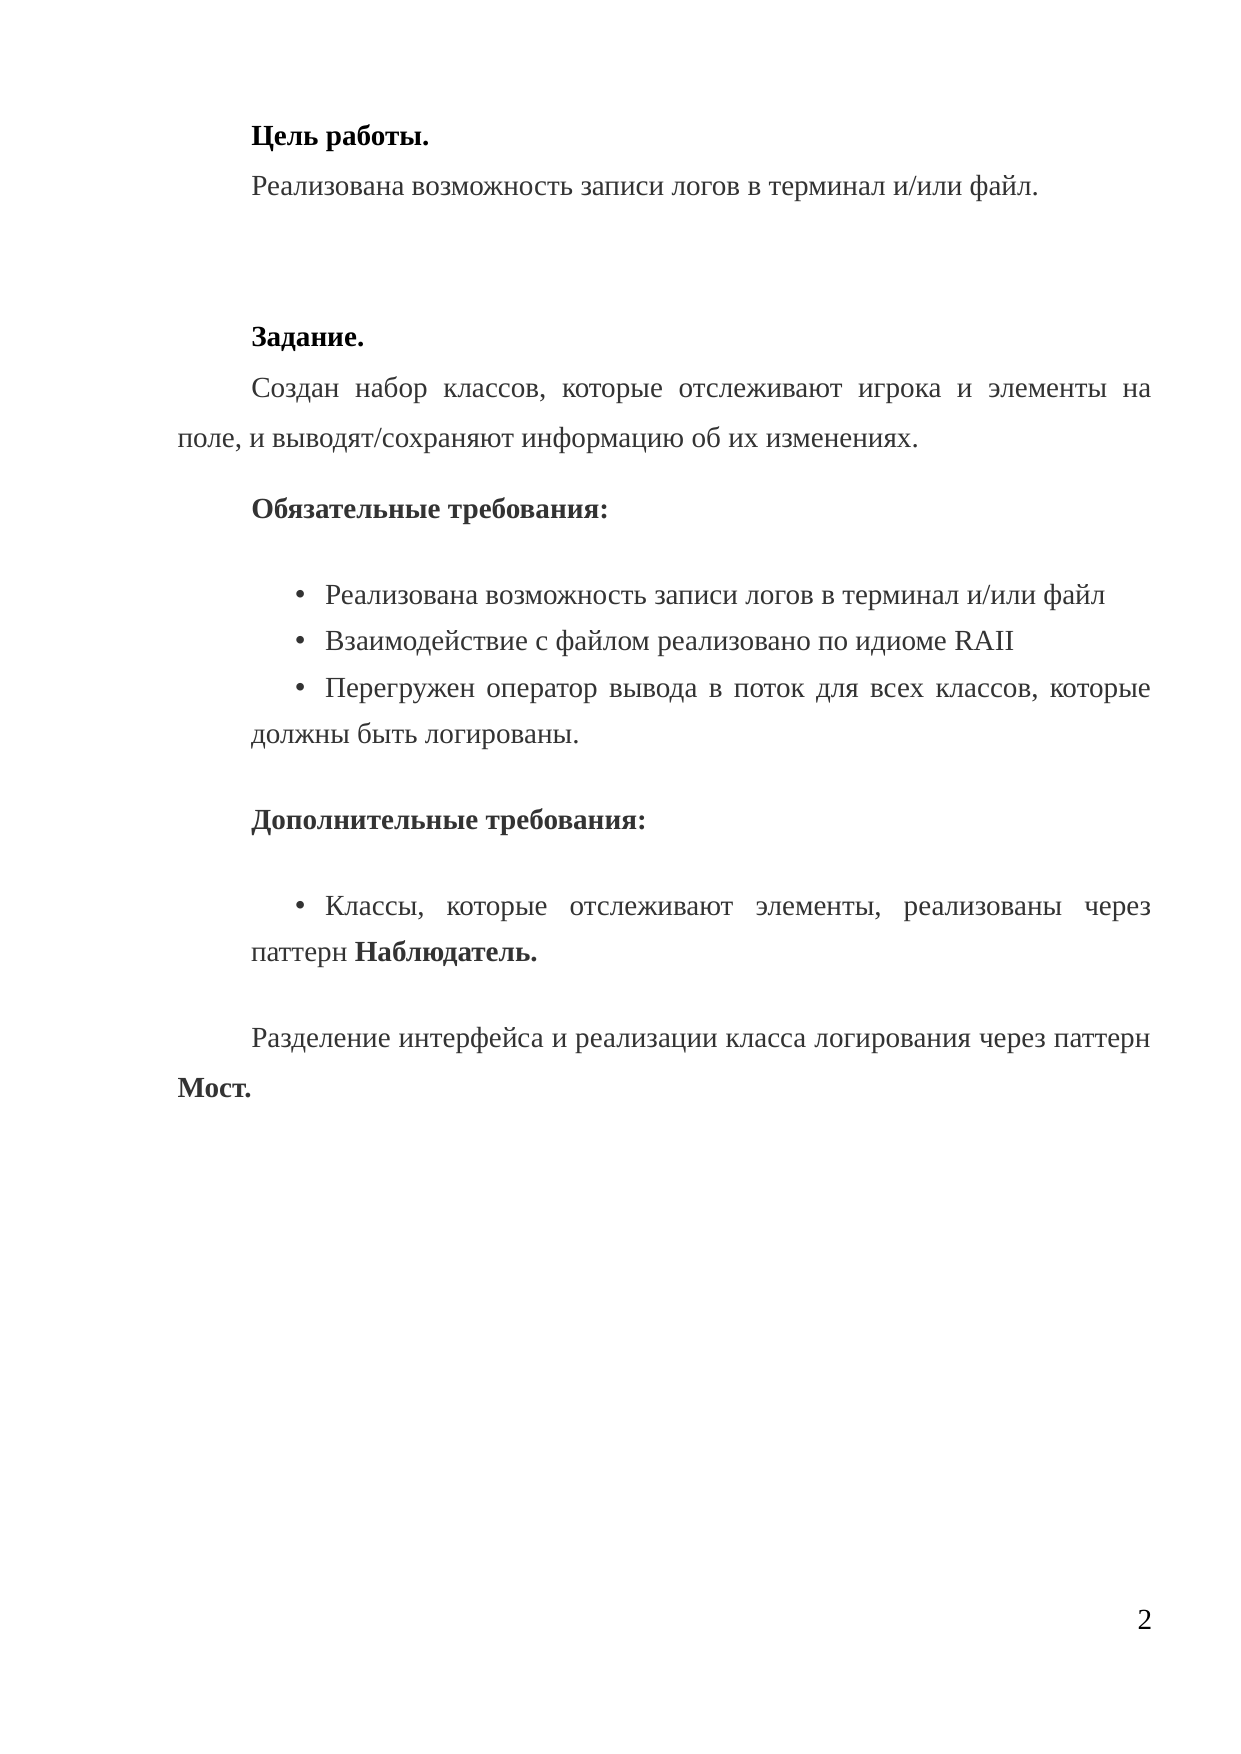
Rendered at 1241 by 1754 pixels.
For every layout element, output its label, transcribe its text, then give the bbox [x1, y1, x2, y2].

list Реализована возможность записи логов в терминал и/или файл [221, 577, 1152, 611]
subtitle Задание. [177, 319, 1152, 353]
text Дополнительные требования: [177, 802, 1152, 835]
list Взаимодействие с файлом реализовано по идиоме RAII [221, 623, 1152, 657]
text Создан набор классов, которые отслеживают игрока и элементы на поле, и выводят/сохраняют информацию об их изменениях. [177, 370, 1152, 453]
list Перегружен оператор вывода в поток для всех классов, которые должны быть логированы. [221, 670, 1152, 749]
text Обязательные требования: [177, 491, 1152, 525]
text Разделение интерфейса и реализации класса логирования через паттерн Мост. [177, 1020, 1152, 1104]
list Классы, которые отслеживают элементы, реализованы через паттерн Наблюдатель. [221, 888, 1152, 968]
subtitle Цель работы. [177, 118, 1152, 152]
text Реализована возможность записи логов в терминал и/или файл. [177, 168, 1152, 202]
